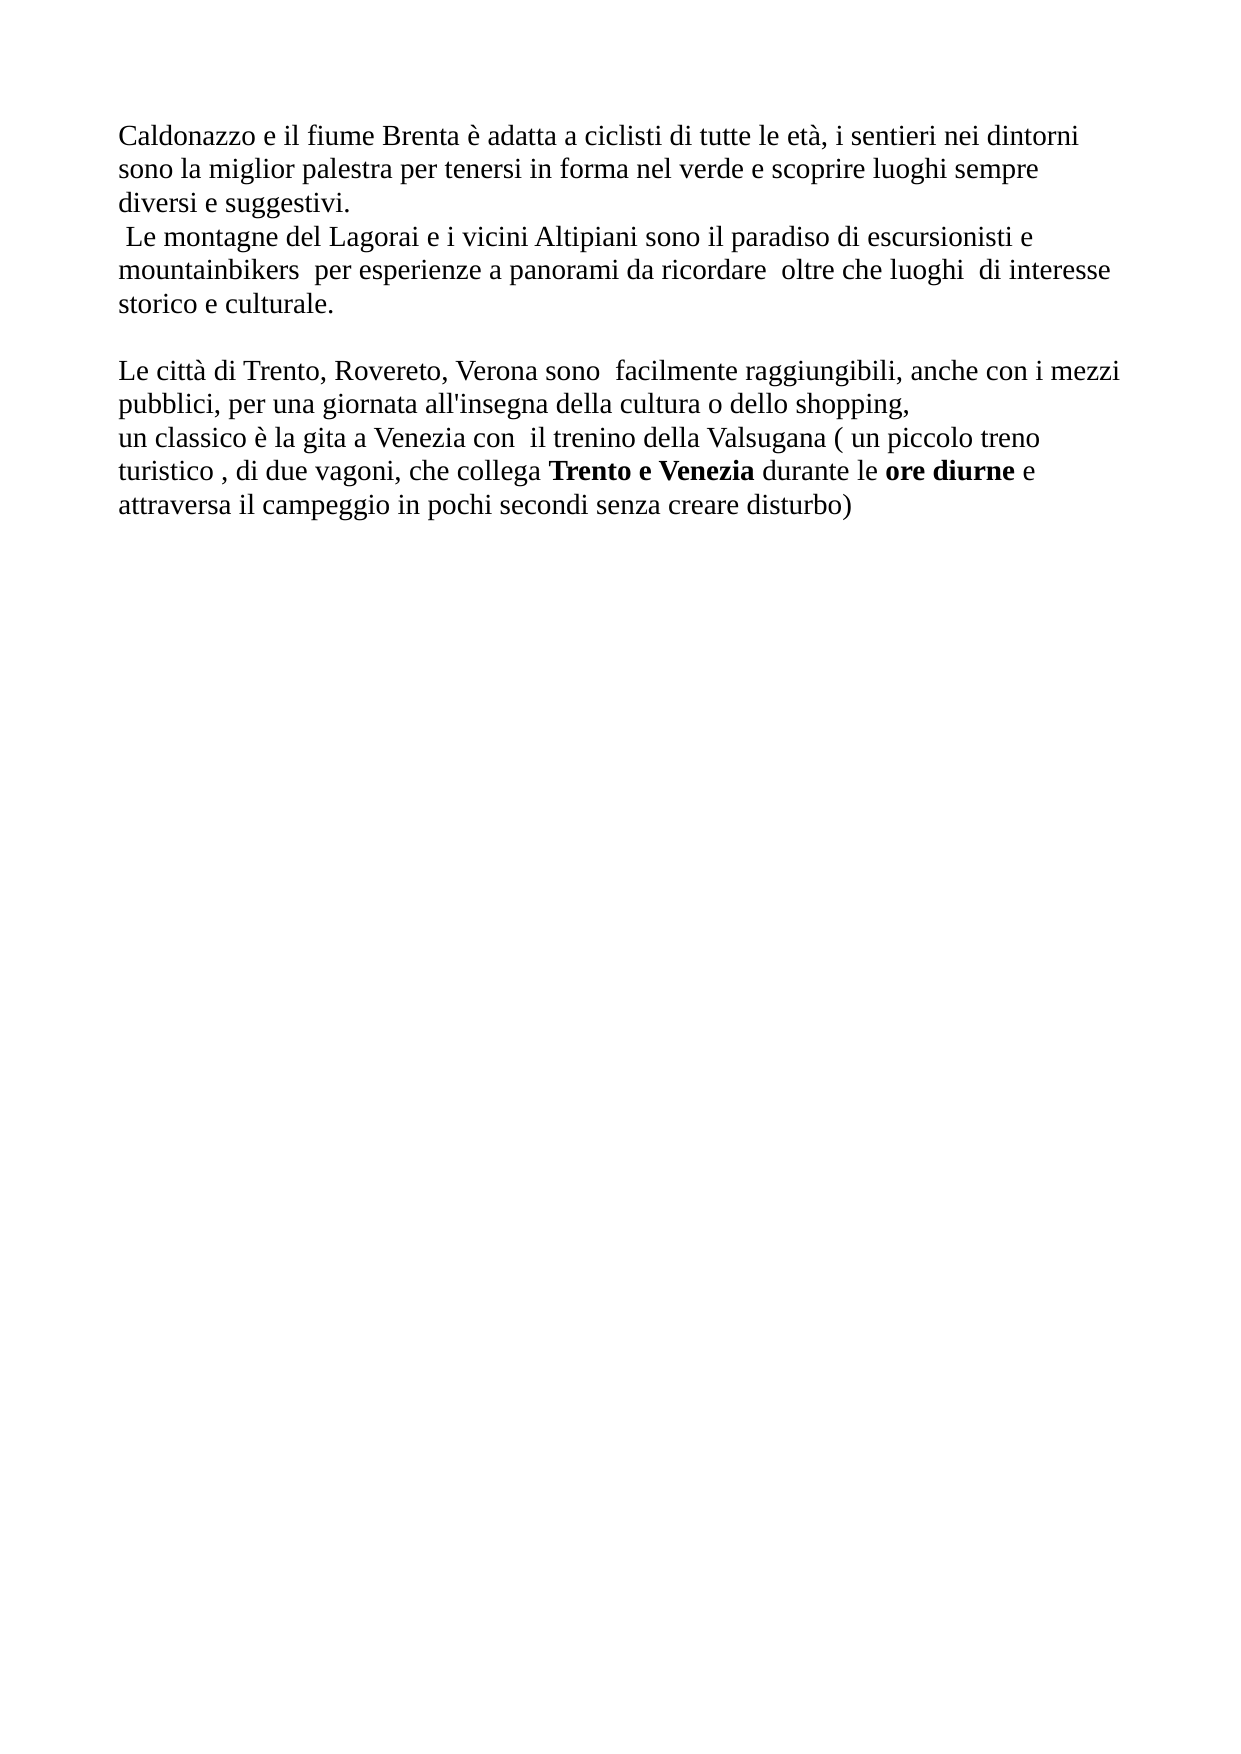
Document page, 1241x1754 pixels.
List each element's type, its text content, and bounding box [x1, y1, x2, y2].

text Caldonazzo e il fiume Brenta è adatta a ciclisti di tutte le età, i sentieri nei dintorni sono la miglior palestra per tenersi in forma nel verde e scoprire luoghi sempre diversi e suggestivi. [118, 118, 1122, 219]
text un classico è la gita a Venezia con il trenino della Valsugana ( un piccolo treno turistico , di due vagoni, che collega Trento e Venezia durante le ore diurne e attraversa il campeggio in pochi secondi senza creare disturbo) [118, 420, 1122, 521]
text Le città di Trento, Rovereto, Verona sono facilmente raggiungibili, anche con i mezzi pubblici, per una giornata all'insegna della cultura o dello shopping, [118, 353, 1122, 420]
text Le montagne del Lagorai e i vicini Altipiani sono il paradiso di escursionisti e mountainbikers per esperienze a panorami da ricordare oltre che luoghi di interesse storico e culturale. [118, 219, 1122, 319]
